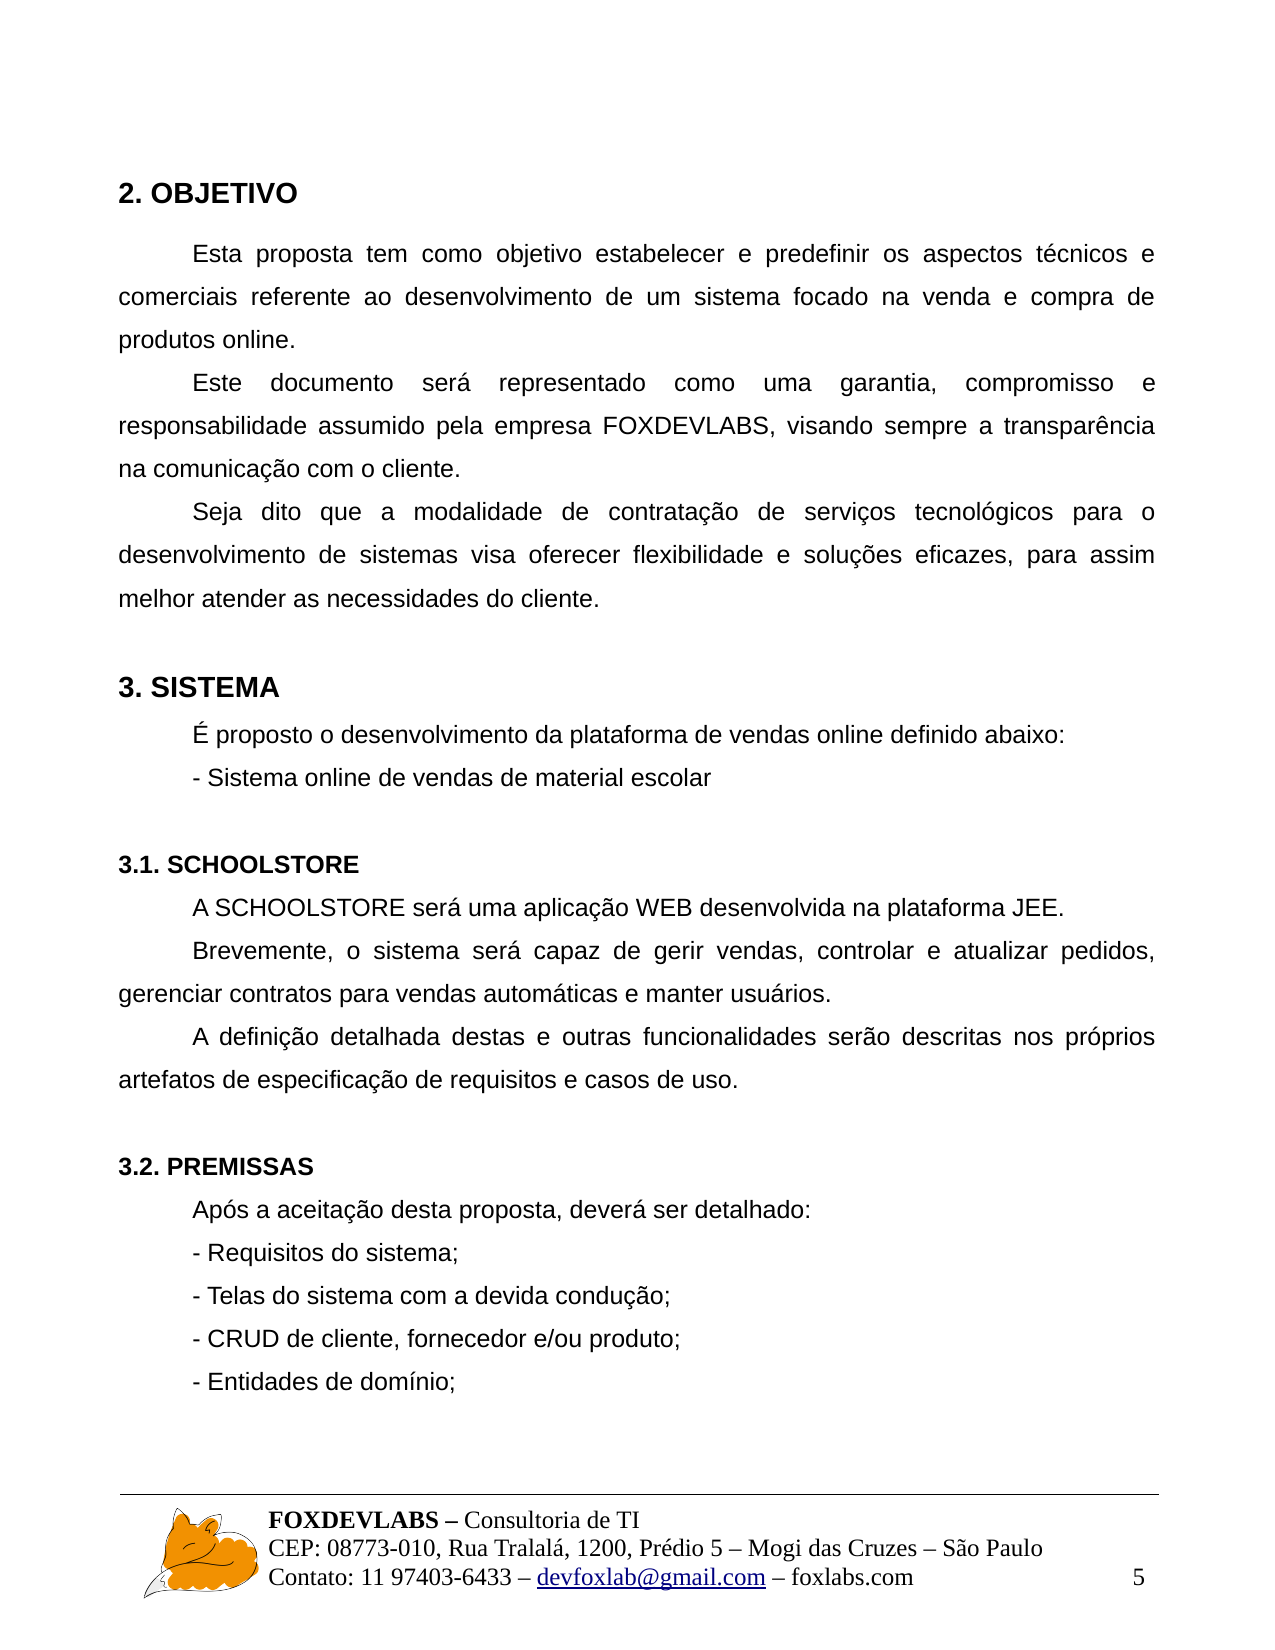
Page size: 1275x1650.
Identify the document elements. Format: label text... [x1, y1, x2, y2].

text Após a aceitação desta proposta, deverá ser detalhado: [118, 1194, 1157, 1223]
text Esta proposta tem como objetivo estabelecer e predefinir os aspectos técnicos e comerciais referente ao desenvolvimento de um sistema focado na venda e compra de produtos online. [118, 239, 1157, 354]
text 3. SISTEMA [118, 670, 1157, 703]
picture [143, 1508, 259, 1599]
text Seja dito que a modalidade de contratação de serviços tecnológicos para o desenvolvimento de sistemas visa oferecer flexibilidade e soluções eficazes, para assim melhor atender as necessidades do cliente. [118, 497, 1157, 612]
text 2. OBJETIVO [118, 176, 1157, 210]
text Brevemente, o sistema será capaz de gerir vendas, controlar e atualizar pedidos, gerenciar contratos para vendas automáticas e manter usuários. [118, 936, 1157, 1008]
text A definição detalhada destas e outras funcionalidades serão descritas nos próprios artefatos de especificação de requisitos e casos de uso. [118, 1022, 1157, 1094]
text 3.1. SCHOOLSTORE [118, 849, 1157, 878]
text - Sistema online de vendas de material escolar [118, 763, 1157, 792]
text - Entidades de domínio; [118, 1367, 1157, 1396]
text - CRUD de cliente, fornecedor e/ou produto; [118, 1324, 1157, 1353]
text - Requisitos do sistema; [118, 1238, 1157, 1266]
text - Telas do sistema com a devida condução; [118, 1281, 1157, 1309]
text É proposto o desenvolvimento da plataforma de vendas online definido abaixo: [118, 720, 1157, 749]
text 3.2. PREMISSAS [118, 1151, 1157, 1180]
text A SCHOOLSTORE será uma aplicação WEB desenvolvida na plataforma JEE. [118, 893, 1157, 921]
text Este documento será representado como uma garantia, compromisso e responsabilidade assumido pela empresa FOXDEVLABS, visando sempre a transparência na comunicação com o cliente. [118, 368, 1157, 483]
